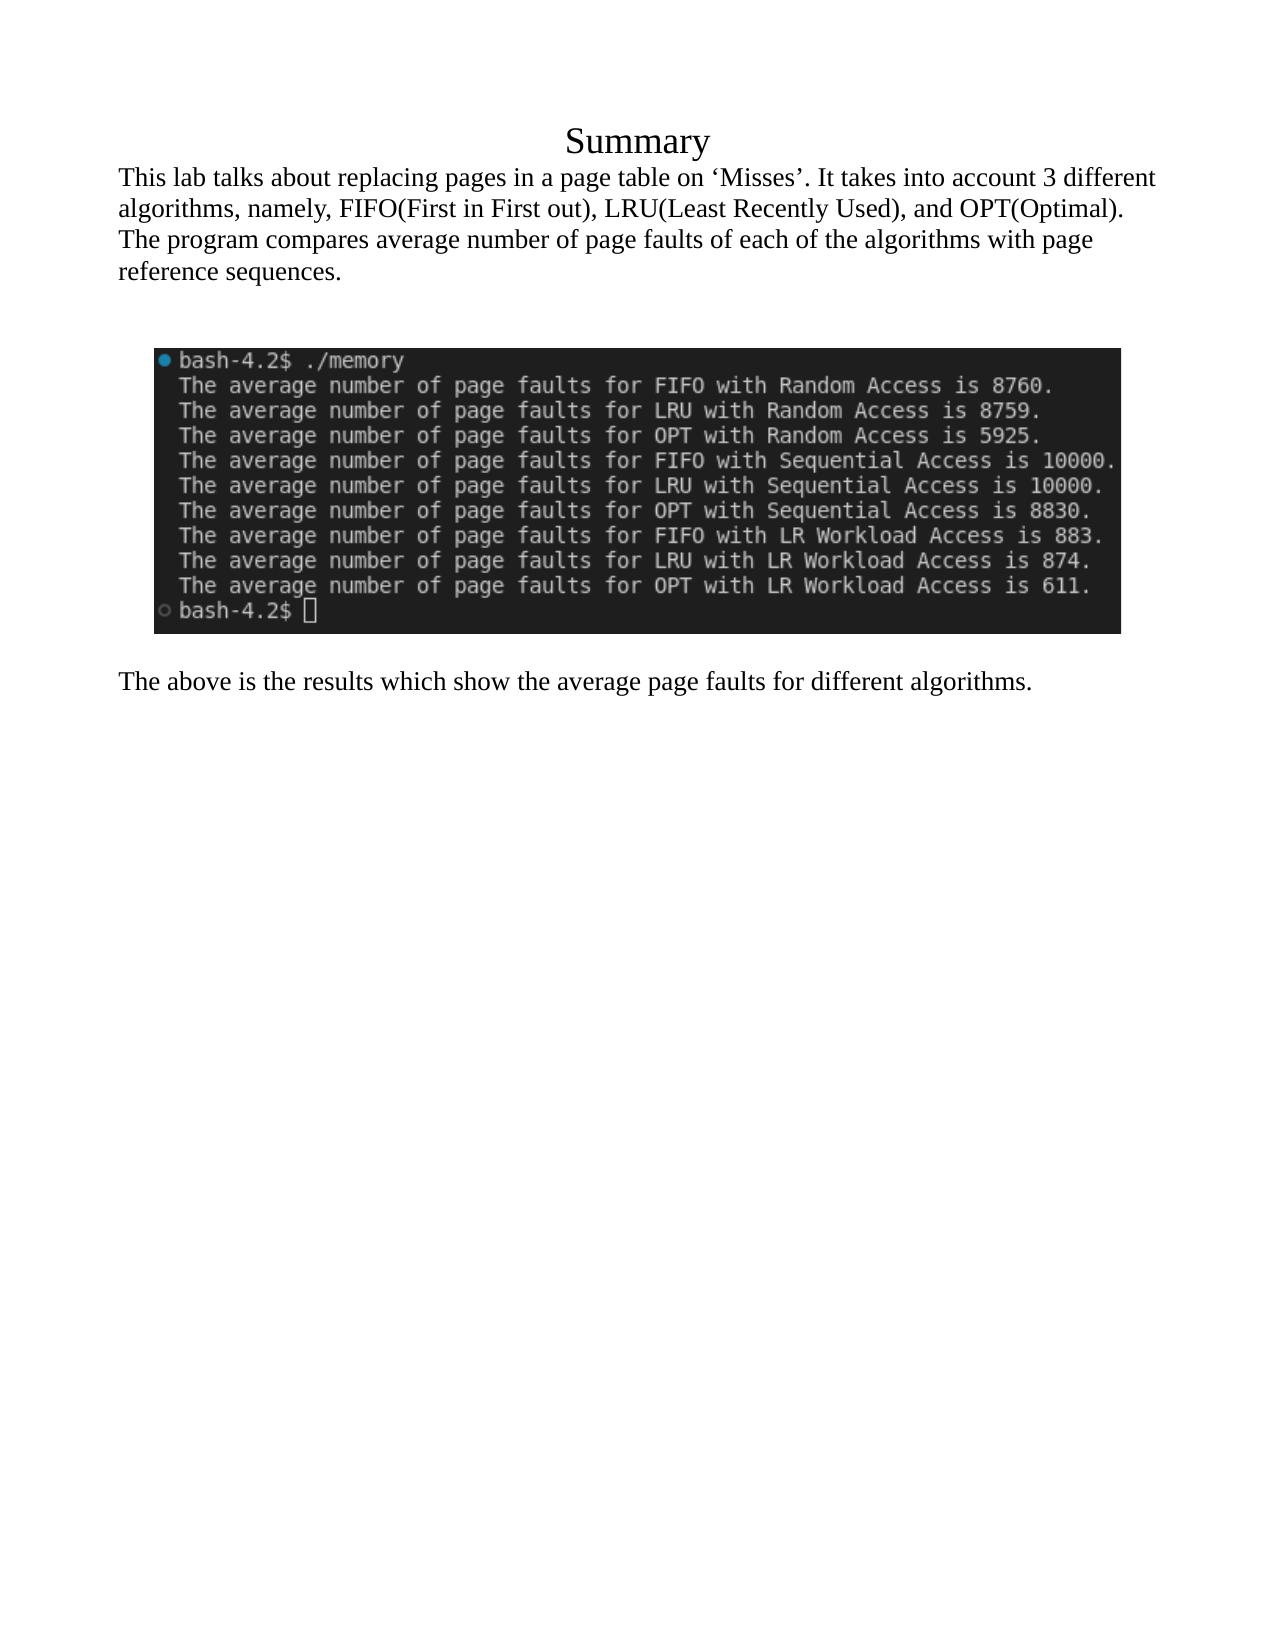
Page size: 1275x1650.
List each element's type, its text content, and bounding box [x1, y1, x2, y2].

text This lab talks about replacing pages in a page table on ‘Misses’. It takes into account 3 different algorithms, namely, FIFO(First in First out), LRU(Least Recently Used), and OPT(Optimal). [118, 161, 1157, 223]
text The above is the results which show the average page faults for different algorithms. [118, 665, 1157, 696]
text The program compares average number of page faults of each of the algorithms with page reference sequences. [118, 223, 1157, 286]
picture [154, 348, 1122, 634]
text Summary [118, 118, 1157, 161]
